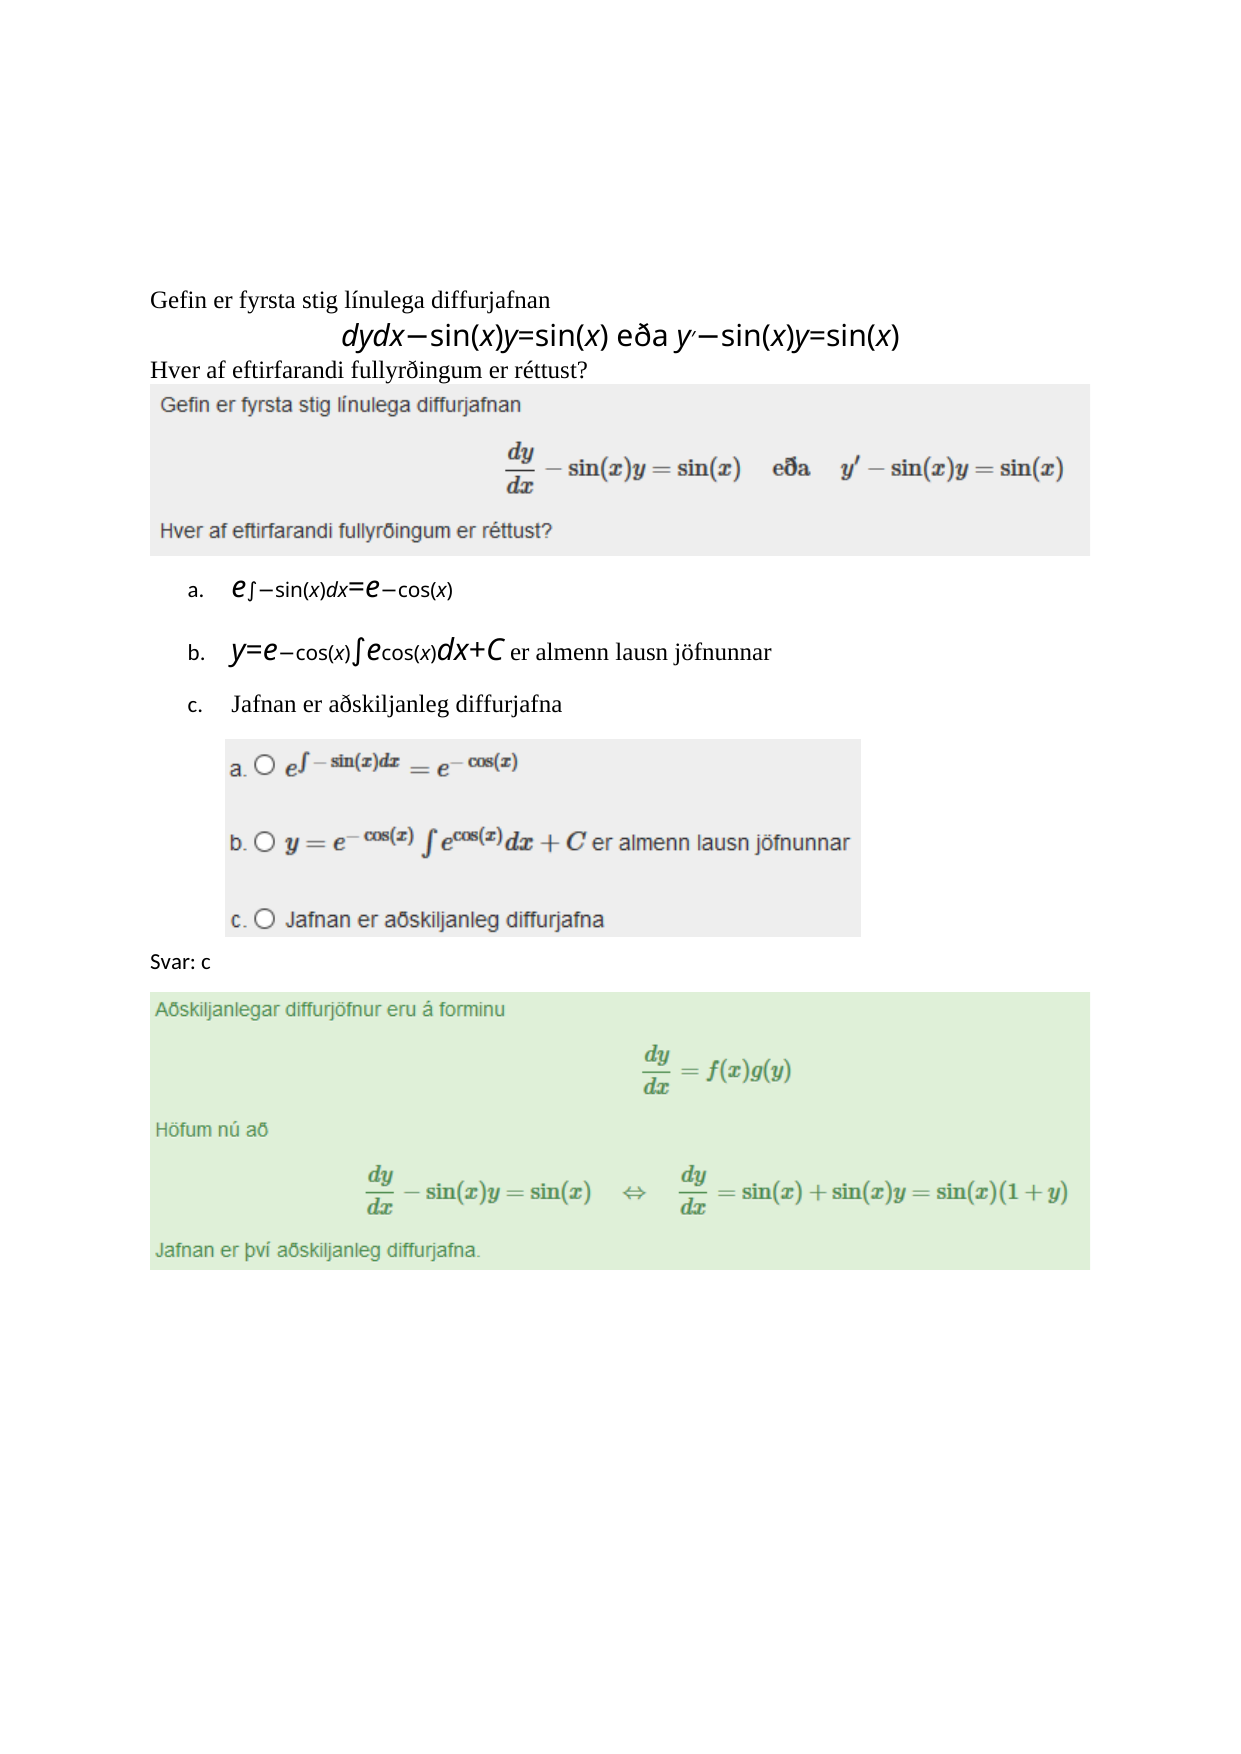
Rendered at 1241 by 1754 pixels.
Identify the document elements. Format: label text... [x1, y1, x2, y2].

text Svar: c [150, 947, 1090, 975]
text Hver af eftirfarandi fullyrðingum er réttust? [150, 356, 1090, 384]
text dydx−sin(x)y=sin(x) eða y′−sin(x)y=sin(x) [150, 314, 1090, 356]
list e∫−sin(x)dx=e−cos(x) [187, 566, 1090, 607]
text Gefin er fyrsta stig línulega diffurjafnan [150, 286, 1090, 314]
list y=e−cos(x)∫ecos(x)dx+C er almenn lausn jöfnunnar [187, 628, 1090, 669]
list Jafnan er aðskiljanleg diffurjafna [187, 689, 1090, 719]
